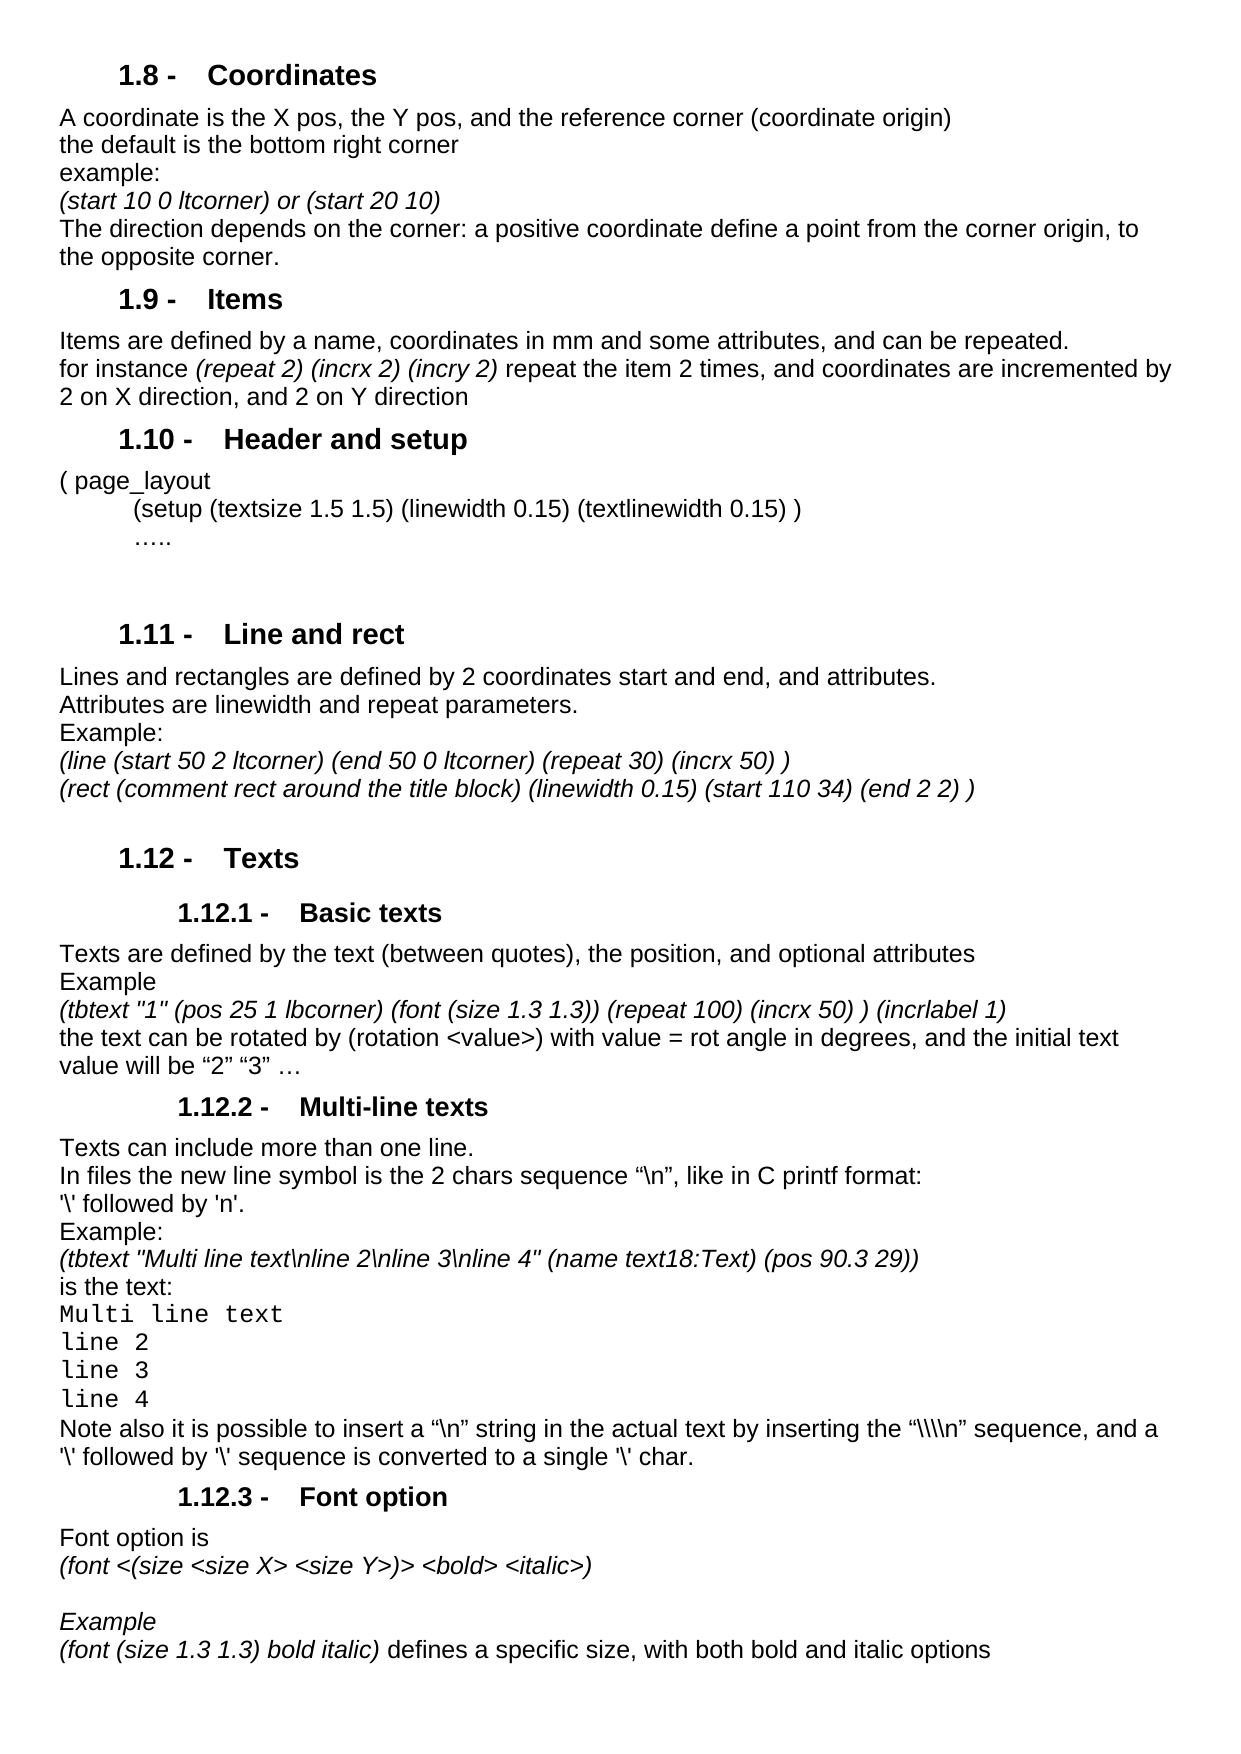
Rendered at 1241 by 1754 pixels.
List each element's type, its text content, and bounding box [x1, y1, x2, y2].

text (rect (comment rect around the title block) (linewidth 0.15) (start 110 34) (end 2 2) ) [59, 774, 1181, 802]
text for instance (repeat 2) (incrx 2) (incry 2) repeat the item 2 times, and coordinates are incremented by 2 on X direction, and 2 on Y direction [59, 355, 1181, 411]
text '\' followed by 'n'. [59, 1189, 1181, 1217]
text (line (start 50 2 ltcorner) (end 50 0 ltcorner) (repeat 30) (incrx 50) ) [59, 746, 1181, 774]
text Font option is [59, 1524, 1181, 1552]
text is the text: [59, 1273, 1181, 1301]
text Attributes are linewidth and repeat parameters. [59, 691, 1181, 718]
text Multi line text [59, 1301, 1181, 1329]
text the text can be rotated by (rotation <value>) with value = rot angle in degrees, and the initial text value will be “2” “3” … [59, 1024, 1181, 1080]
text example: [59, 159, 1181, 187]
text line 2 [59, 1329, 1181, 1358]
text Example [59, 1608, 1181, 1636]
text Lines and rectangles are defined by 2 coordinates start and end, and attributes. [59, 663, 1181, 691]
text (start 10 0 ltcorner) or (start 20 10) [59, 187, 1181, 215]
text Texts can include more than one line. [59, 1134, 1181, 1162]
text Texts are defined by the text (between quotes), the position, and optional attributes [59, 940, 1181, 968]
text line 3 [59, 1358, 1181, 1386]
subtitle Items [118, 283, 1181, 315]
text (font <(size <size X> <size Y>)> <bold> <italic>) [59, 1552, 1181, 1580]
subtitle Header and setup [118, 423, 1181, 455]
text The direction depends on the corner: a positive coordinate define a point from the corner origin, to the opposite corner. [59, 215, 1181, 271]
subtitle Texts [118, 842, 1181, 874]
text Example: [59, 1217, 1181, 1245]
text Items are defined by a name, coordinates in mm and some attributes, and can be repeated. [59, 327, 1181, 355]
text (setup (textsize 1.5 1.5) (linewidth 0.15) (textlinewidth 0.15) ) [133, 495, 1181, 523]
text the default is the bottom right corner [59, 131, 1181, 159]
subtitle Font option [177, 1482, 1181, 1512]
text Note also it is possible to insert a “\n” string in the actual text by inserting the “\\\\n” sequence, and a '\' followed by '\' sequence is converted to a single '\' char. [59, 1414, 1181, 1470]
text Example: [59, 718, 1181, 746]
text ( page_layout [59, 467, 1181, 495]
text Example [59, 968, 1181, 996]
text (tbtext "1" (pos 25 1 lbcorner) (font (size 1.3 1.3)) (repeat 100) (incrx 50) ) (incrlabel 1) [59, 996, 1181, 1024]
subtitle Multi-line texts [177, 1092, 1181, 1122]
text (tbtext "Multi line text\nline 2\nline 3\nline 4" (name text18:Text) (pos 90.3 29)) [59, 1245, 1181, 1273]
text (font (size 1.3 1.3) bold italic) defines a specific size, with both bold and italic options [59, 1636, 1181, 1664]
subtitle Line and rect [118, 618, 1181, 651]
subtitle Coordinates [118, 59, 1181, 92]
text line 4 [59, 1386, 1181, 1414]
subtitle Basic texts [177, 898, 1181, 928]
text ….. [133, 523, 1181, 551]
text In files the new line symbol is the 2 chars sequence “\n”, like in C printf format: [59, 1162, 1181, 1189]
text A coordinate is the X pos, the Y pos, and the reference corner (coordinate origin) [59, 103, 1181, 131]
